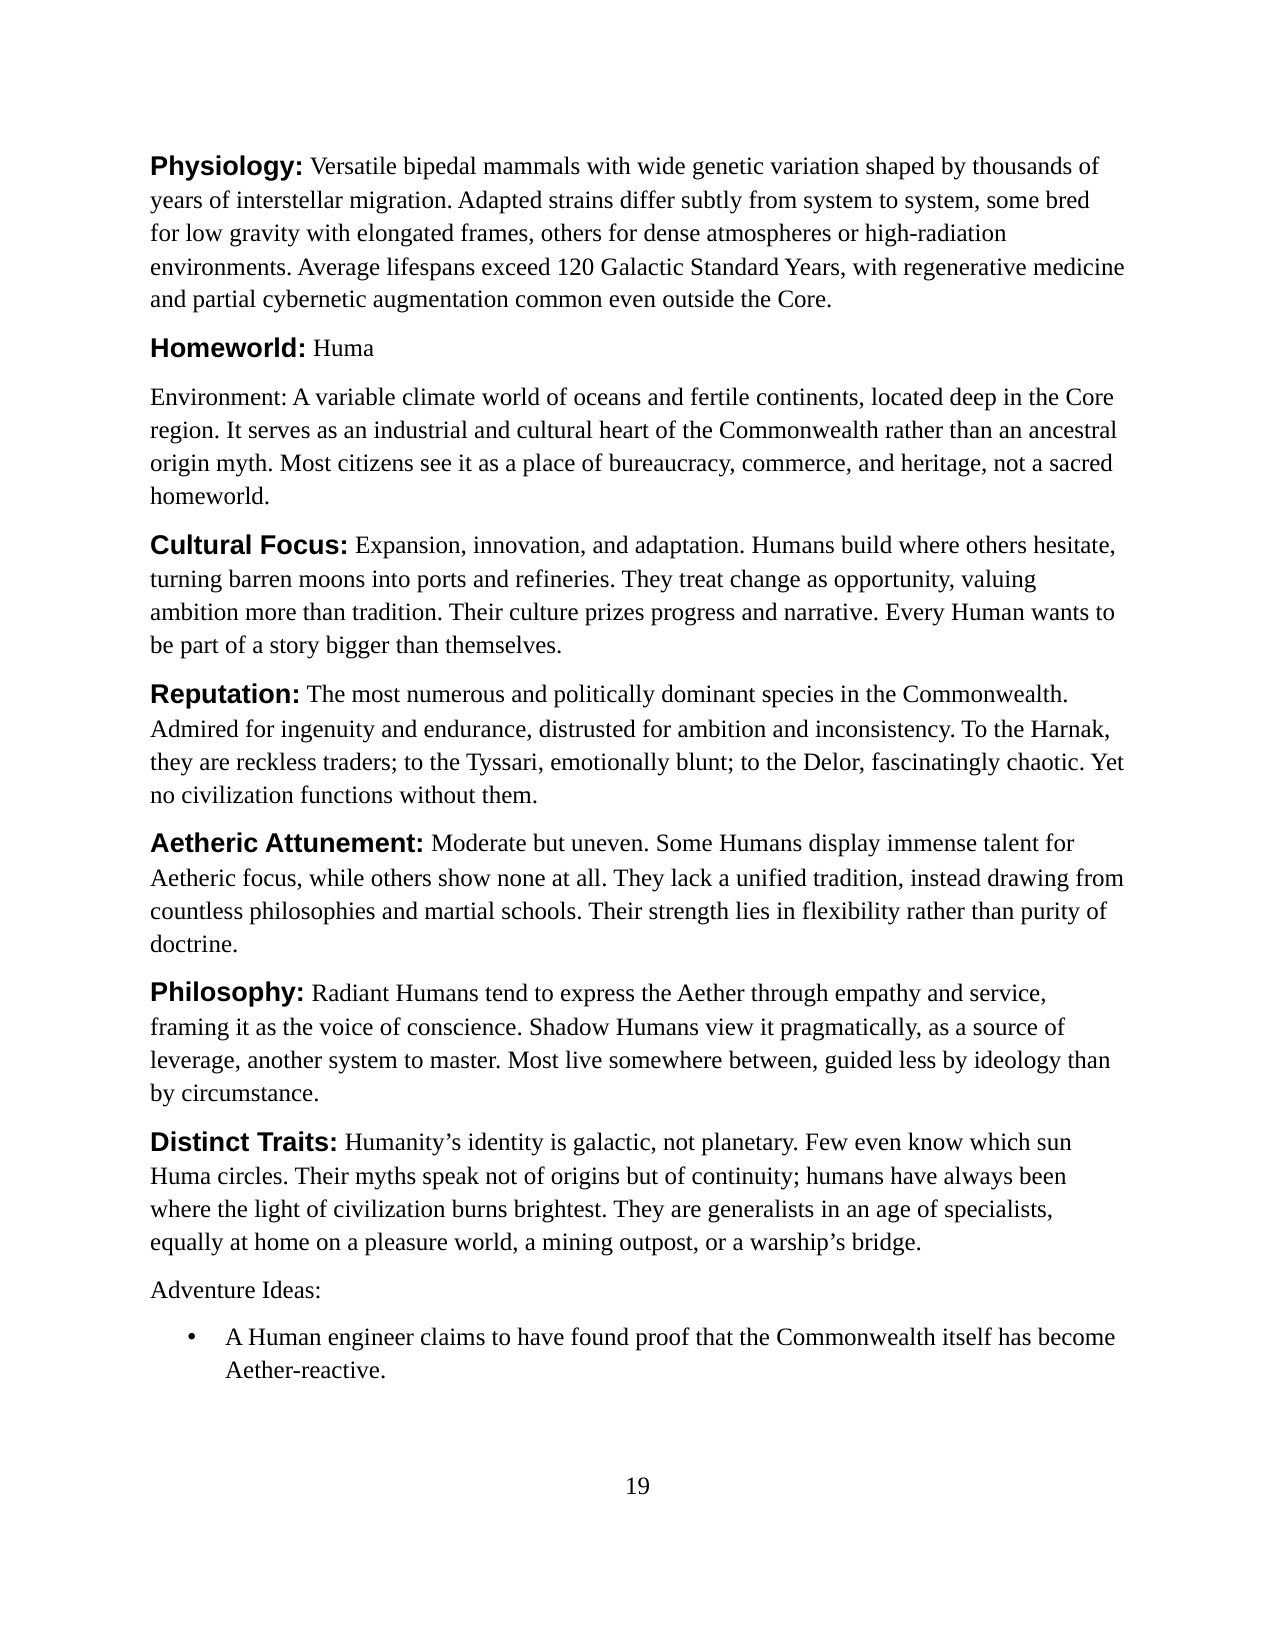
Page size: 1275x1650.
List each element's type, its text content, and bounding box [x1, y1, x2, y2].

text Moderate but uneven. Some Humans display immense talent for Aetheric focus, while others show none at all. They lack a unified tradition, instead drawing from countless philosophies and martial schools. Their strength lies in flexibility rather than purity of doctrine. [150, 827, 1125, 958]
text Environment: A variable climate world of oceans and fertile continents, located deep in the Core region. It serves as an industrial and cultural heart of the Commonwealth rather than an ancestral origin myth. Most citizens see it as a place of bureaucracy, commerce, and heritage, not a sacred homeworld. [150, 382, 1125, 510]
text Expansion, innovation, and adaptation. Humans build where others hesitate, turning barren moons into ports and refineries. They treat change as opportunity, valuing ambition more than tradition. Their culture prizes progress and narrative. Every Human wants to be part of a story bigger than themselves. [150, 529, 1125, 659]
subtitle Distinct Traits: [150, 1126, 338, 1157]
list A Human engineer claims to have found proof that the Commonwealth itself has become Aether-reactive. [187, 1322, 1125, 1384]
subtitle Aetheric Attunement: [150, 827, 424, 858]
text Versatile bipedal mammals with wide genetic variation shaped by thousands of years of interstellar migration. Adapted strains differ subtly from system to system, some bred for low gravity with elongated frames, others for dense atmospheres or high-radiation environments. Average lifespans exceed 120 Galactic Standard Years, with regenerative medicine and partial cybernetic augmentation common even outside the Core. [150, 150, 1125, 313]
subtitle Cultural Focus: [150, 529, 349, 560]
text Adventure Ideas: [150, 1275, 1125, 1303]
text Huma [307, 332, 1125, 363]
subtitle Homeworld: [150, 332, 307, 363]
subtitle Physiology: [150, 150, 304, 181]
subtitle Reputation: [150, 678, 301, 709]
subtitle Philosophy: [150, 976, 305, 1008]
text Radiant Humans tend to express the Aether through empathy and service, framing it as the voice of conscience. Shadow Humans view it pragmatically, as a source of leverage, another system to master. Most live somewhere between, guided less by ideology than by circumstance. [150, 976, 1125, 1107]
text Humanity’s identity is galactic, not planetary. Few even know which sun Huma circles. Their myths speak not of origins but of continuity; humans have always been where the light of civilization burns brightest. They are generalists in an age of specialists, equally at home on a pleasure world, a mining outpost, or a warship’s bridge. [150, 1126, 1125, 1256]
text The most numerous and politically dominant species in the Commonwealth. Admired for ingenuity and endurance, distrusted for ambition and inconsistency. To the Harnak, they are reckless traders; to the Tyssari, emotionally blunt; to the Delor, fascinatingly chaotic. Yet no civilization functions without them. [150, 678, 1125, 808]
